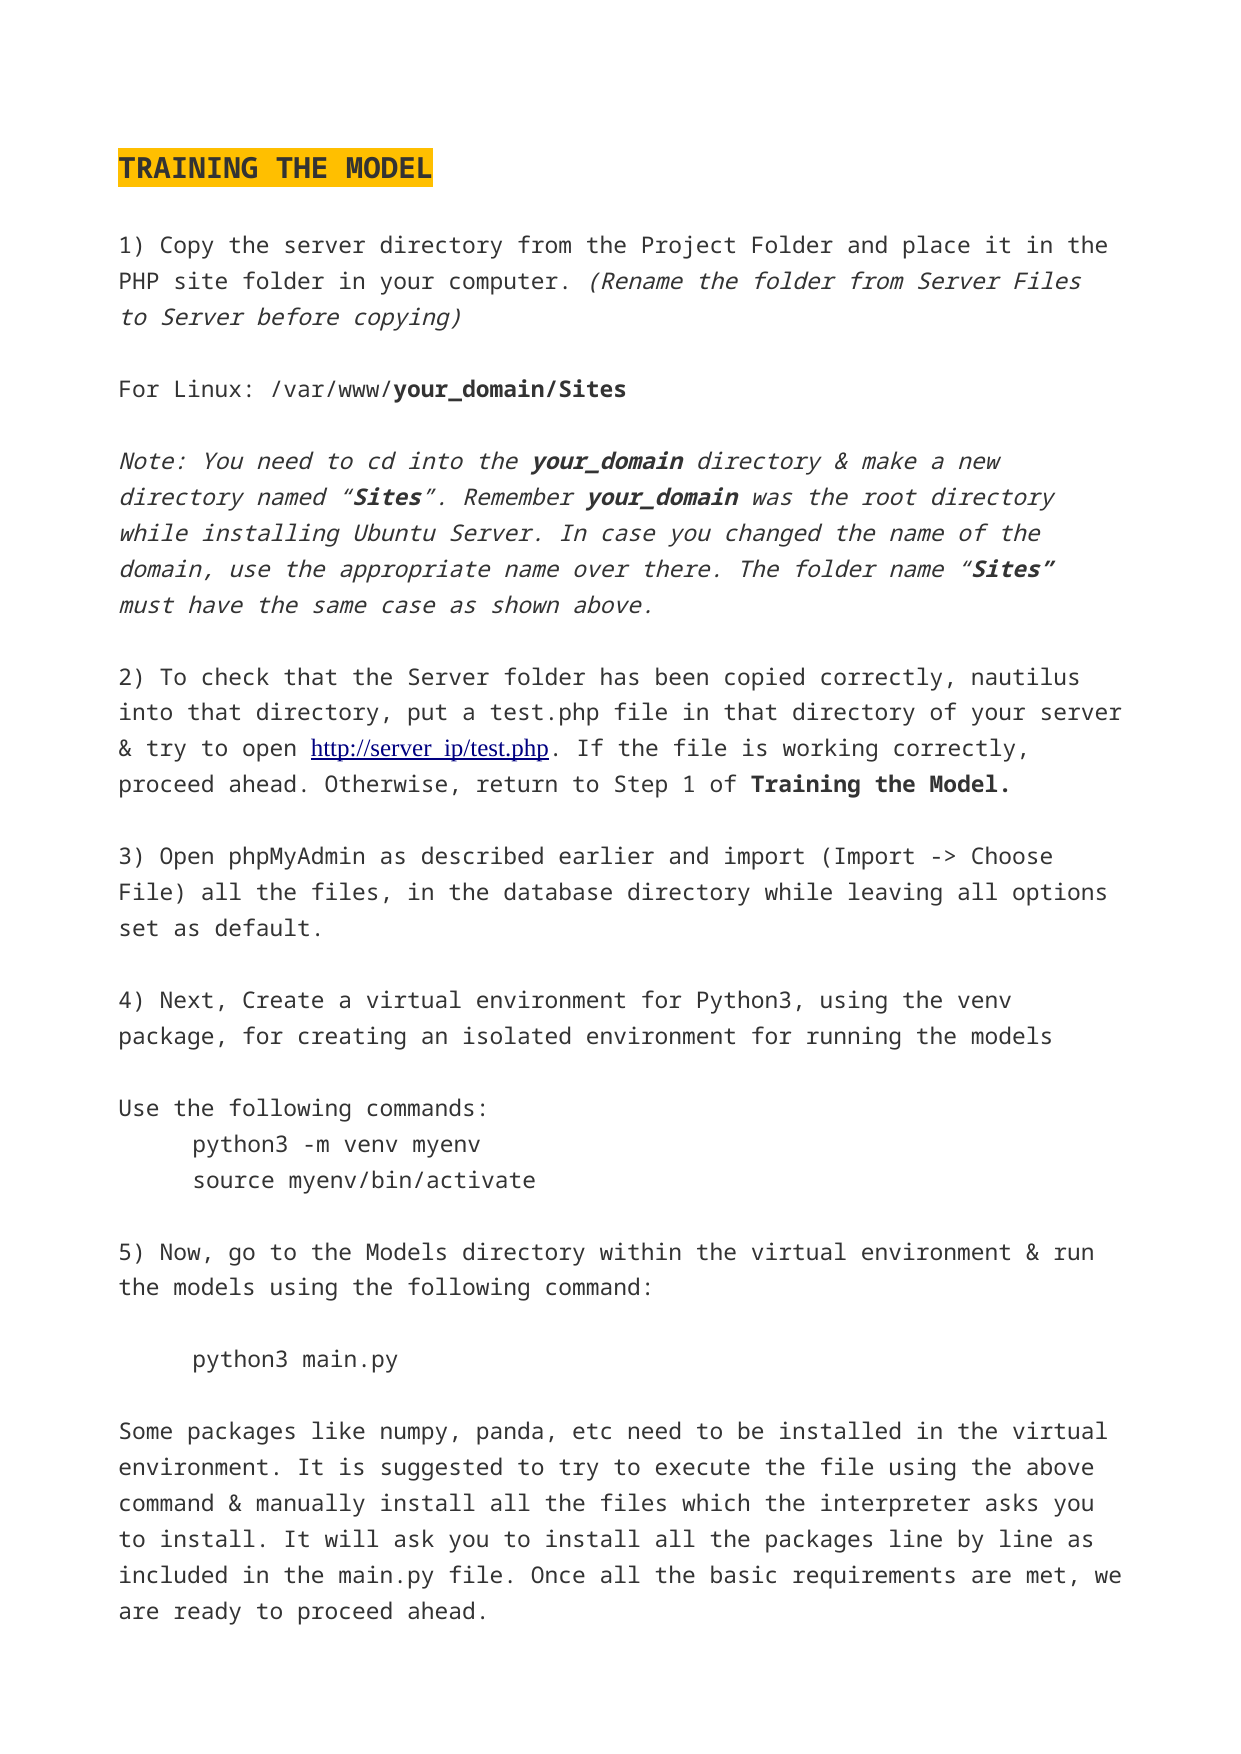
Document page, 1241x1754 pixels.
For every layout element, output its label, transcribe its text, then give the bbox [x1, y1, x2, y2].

text package, for creating an isolated environment for running the models [118, 1020, 1122, 1051]
text python3 -m venv myenv [118, 1128, 1122, 1159]
text Use the following commands: [118, 1056, 1122, 1123]
text TRAINING THE MODEL [118, 148, 1122, 187]
text File) all the files, in the database directory while leaving all options set as default. [118, 876, 1122, 943]
text 4) Next, Create a virtual environment for Python3, using the venv [118, 984, 1122, 1015]
text 1) Copy the server directory from the Project Folder and place it in the PHP site folder in your computer. (Rename the folder from Server Files to Server before copying) [118, 229, 1122, 332]
text 2) To check that the Server folder has been copied correctly, nautilus into that directory, put a test.php file in that directory of your server & try to open http://server_ip/test.php. If the file is working correctly, proceed ahead. Otherwise, return to Step 1 of Training the Model. [118, 660, 1122, 799]
text 3) Open phpMyAdmin as described earlier and import (Import -> Choose [118, 840, 1122, 871]
text python3 main.py [118, 1343, 1122, 1374]
text Some packages like numpy, panda, etc need to be installed in the virtual environment. It is suggested to try to execute the file using the above command & manually install all the files which the interpreter asks you to install. It will ask you to install all the packages line by line as included in the main.py file. Once all the basic requirements are met, we are ready to proceed ahead. [118, 1415, 1122, 1626]
text source myenv/bin/activate [118, 1163, 1122, 1195]
text 5) Now, go to the Models directory within the virtual environment & run the models using the following command: [118, 1235, 1122, 1303]
text For Linux: /var/www/your_domain/Sites Note: You need to cd into the your_domain directory & make a new directory named “Sites”. Remember your_domain was the root directory while installing Ubuntu Server. In case you changed the name of the domain, use the appropriate name over there. The folder name “Sites” must have the same case as shown above. [118, 373, 1122, 620]
